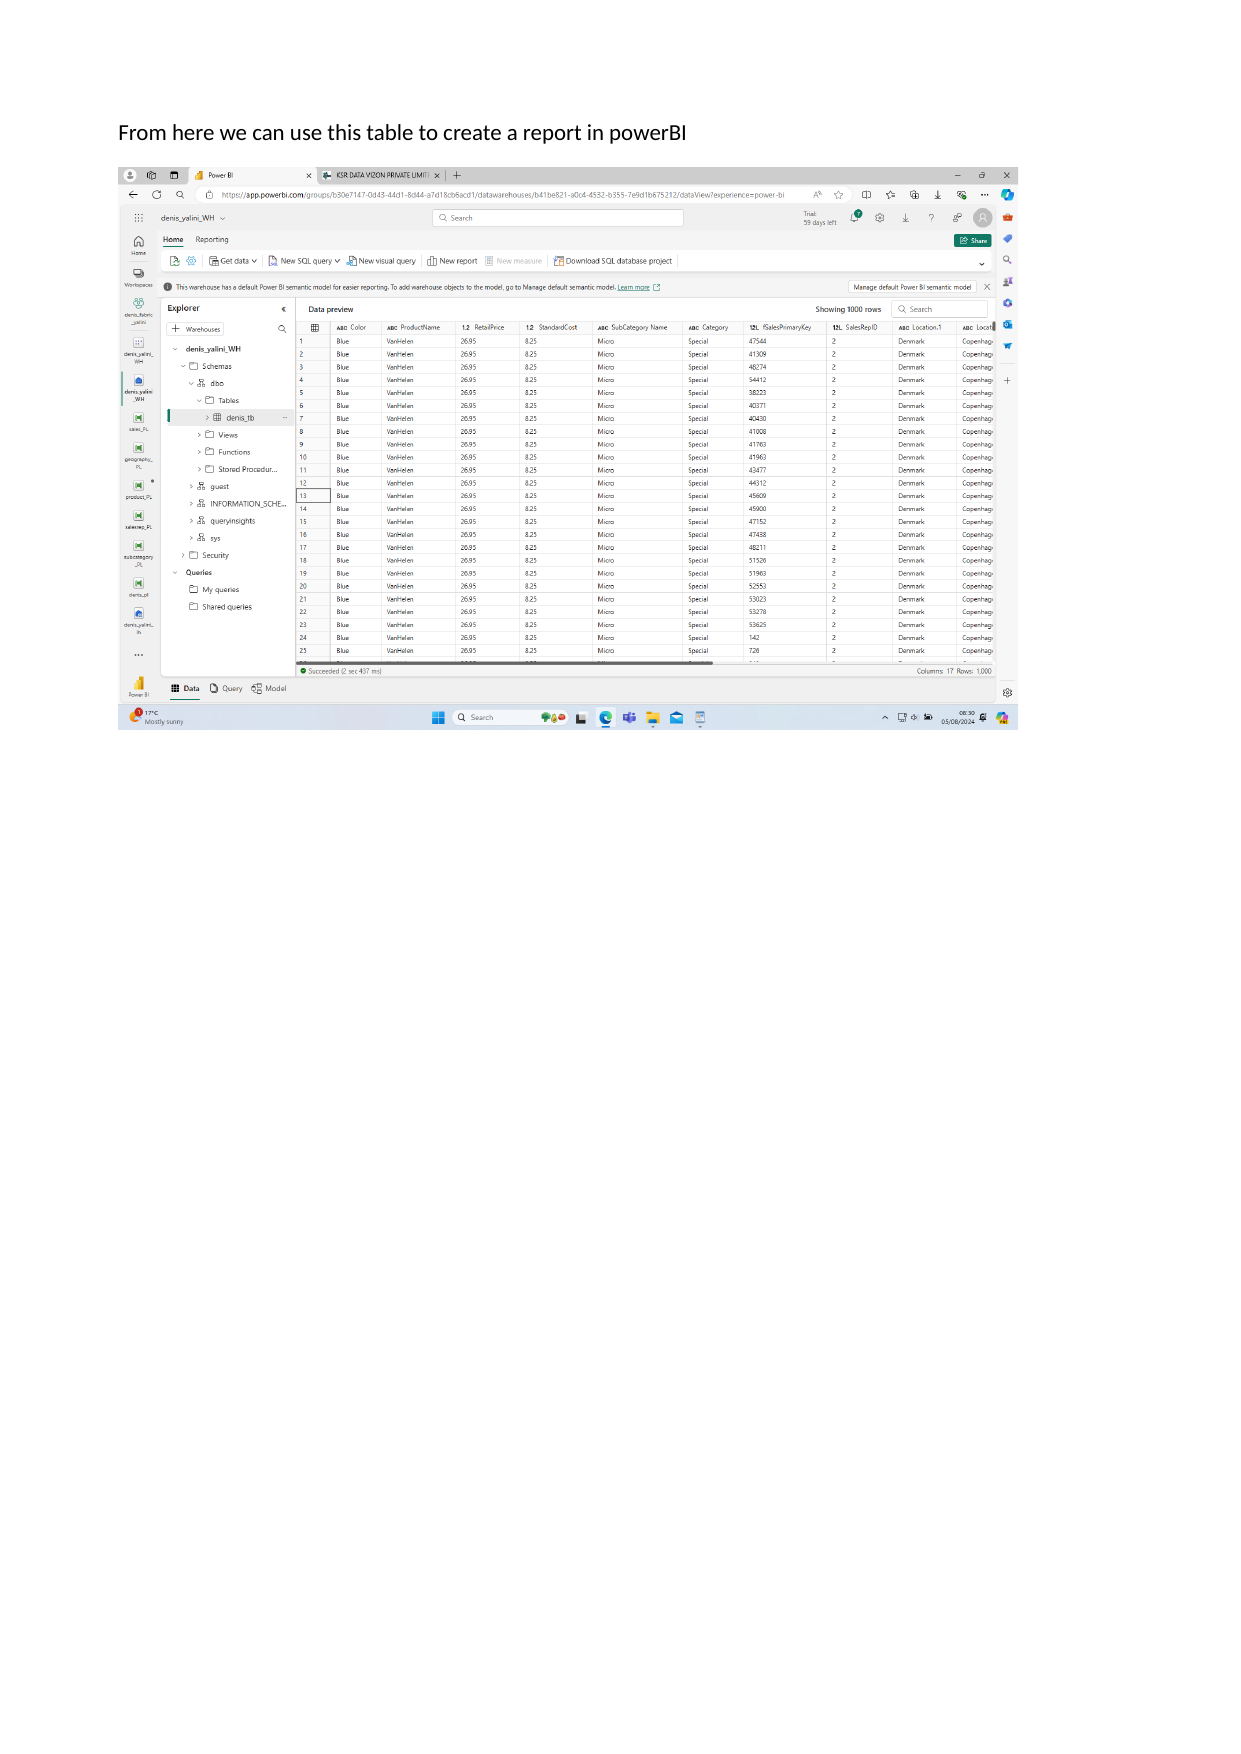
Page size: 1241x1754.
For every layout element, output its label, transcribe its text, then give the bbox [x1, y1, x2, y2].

text From here we can use this table to create a report in powerBI [118, 118, 1122, 146]
